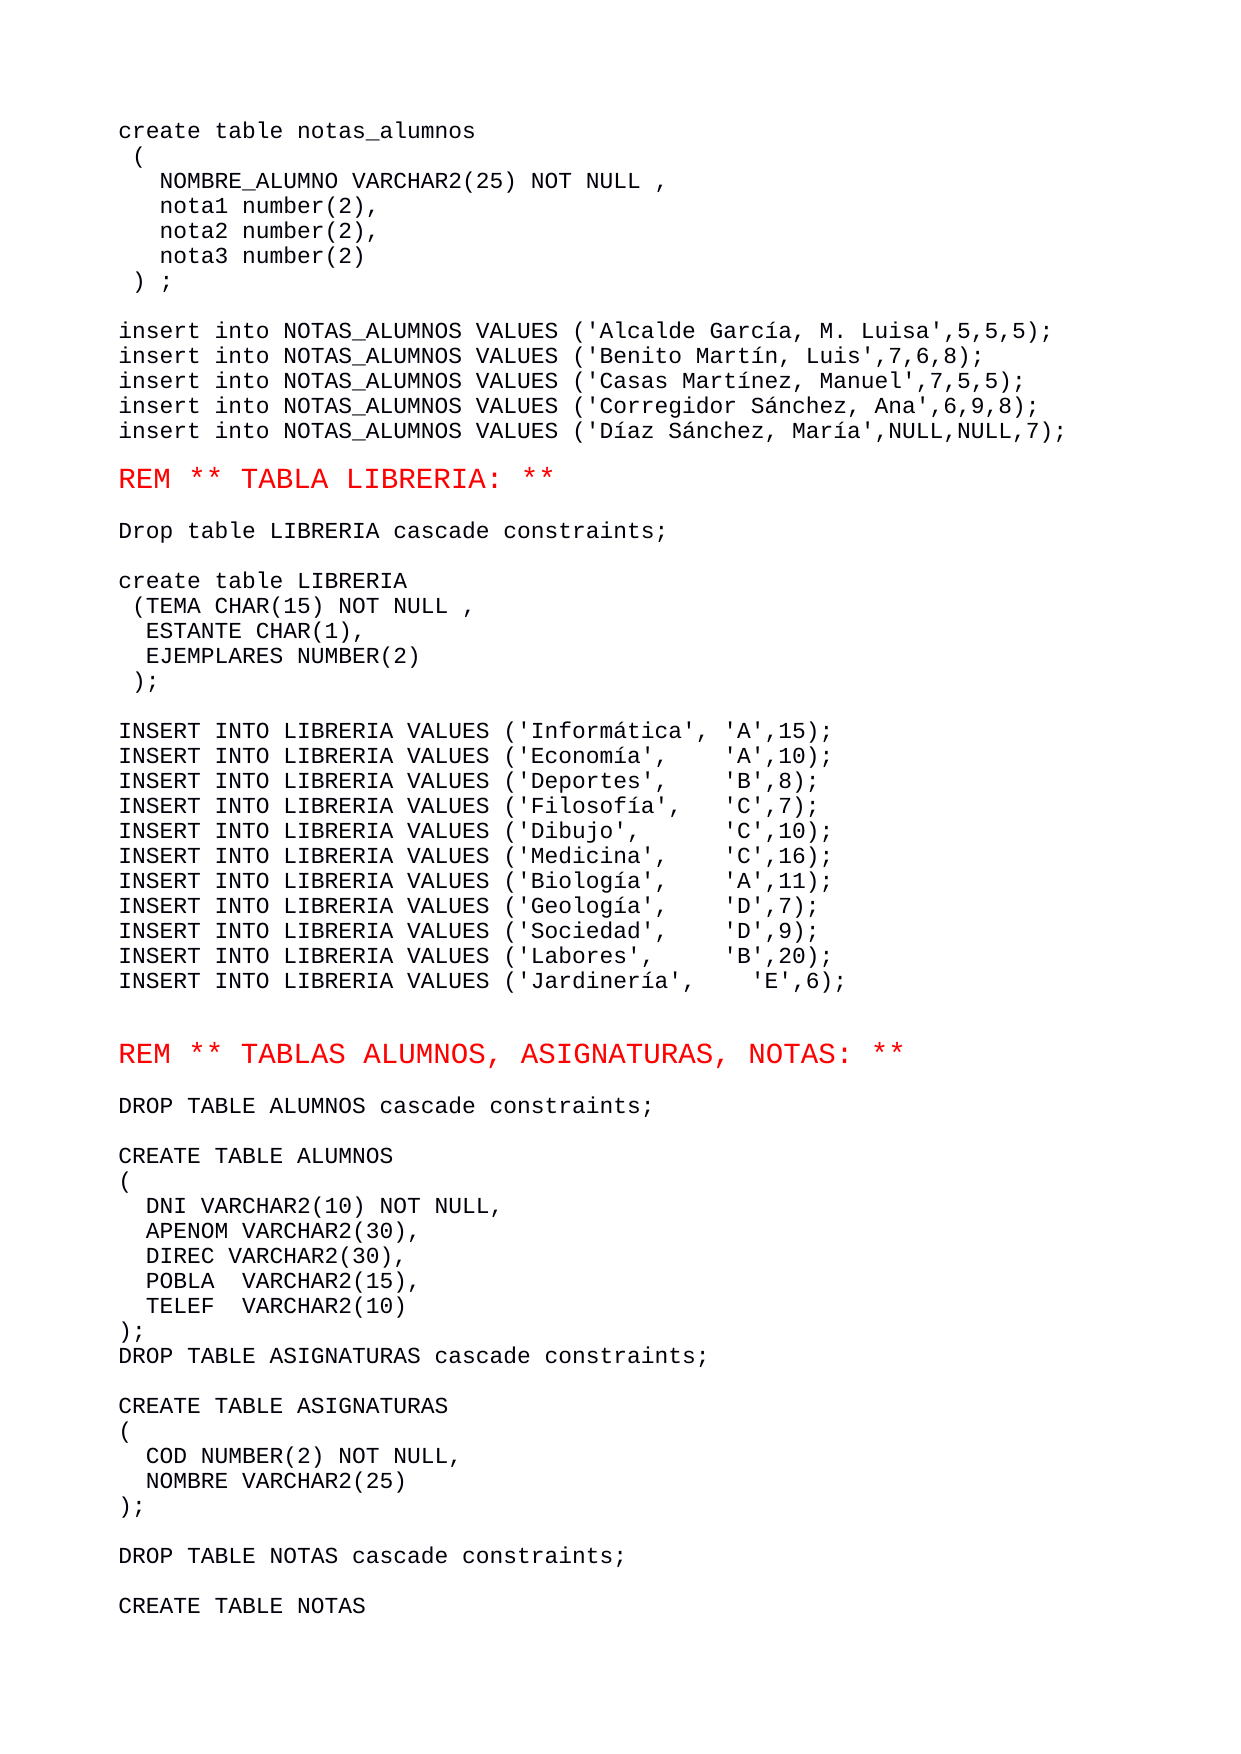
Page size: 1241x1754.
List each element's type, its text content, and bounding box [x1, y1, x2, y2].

text (TEMA CHAR(15) NOT NULL , [118, 593, 1122, 618]
text DROP TABLE NOTAS cascade constraints; [118, 1543, 1122, 1568]
text ); [118, 668, 1122, 693]
text ESTANTE CHAR(1), [118, 618, 1122, 643]
text INSERT INTO LIBRERIA VALUES ('Informática', 'A',15); [118, 718, 1122, 743]
text INSERT INTO LIBRERIA VALUES ('Medicina', 'C',16); [118, 843, 1122, 868]
text INSERT INTO LIBRERIA VALUES ('Economía', 'A',10); [118, 743, 1122, 768]
text Drop table LIBRERIA cascade constraints; [118, 518, 1122, 543]
text INSERT INTO LIBRERIA VALUES ('Jardinería', 'E',6); [118, 968, 1122, 993]
text insert into NOTAS_ALUMNOS VALUES ('Benito Martín, Luis',7,6,8); [118, 343, 1122, 368]
text INSERT INTO LIBRERIA VALUES ('Deportes', 'B',8); [118, 768, 1122, 793]
text DNI VARCHAR2(10) NOT NULL, [118, 1193, 1122, 1218]
text TELEF VARCHAR2(10) [118, 1293, 1122, 1318]
text create table notas_alumnos [118, 118, 1122, 143]
text ( [118, 1418, 1122, 1443]
text REM ** TABLA LIBRERIA: ** [118, 468, 1122, 493]
text INSERT INTO LIBRERIA VALUES ('Biología', 'A',11); [118, 868, 1122, 893]
text NOMBRE VARCHAR2(25) [118, 1468, 1122, 1493]
text POBLA VARCHAR2(15), [118, 1268, 1122, 1293]
text NOMBRE_ALUMNO VARCHAR2(25) NOT NULL , [118, 168, 1122, 193]
text COD NUMBER(2) NOT NULL, [118, 1443, 1122, 1468]
text CREATE TABLE ASIGNATURAS [118, 1393, 1122, 1418]
text REM ** TABLAS ALUMNOS, ASIGNATURAS, NOTAS: ** [118, 1043, 1122, 1068]
text INSERT INTO LIBRERIA VALUES ('Dibujo', 'C',10); [118, 818, 1122, 843]
text EJEMPLARES NUMBER(2) [118, 643, 1122, 668]
text ( [118, 143, 1122, 168]
text DROP TABLE ALUMNOS cascade constraints; [118, 1093, 1122, 1118]
text create table LIBRERIA [118, 568, 1122, 593]
text ); [118, 1493, 1122, 1518]
text APENOM VARCHAR2(30), [118, 1218, 1122, 1243]
text nota3 number(2) [118, 243, 1122, 268]
text DROP TABLE ASIGNATURAS cascade constraints; [118, 1343, 1122, 1368]
text DIREC VARCHAR2(30), [118, 1243, 1122, 1268]
text ) ; [118, 268, 1122, 293]
text INSERT INTO LIBRERIA VALUES ('Labores', 'B',20); [118, 943, 1122, 968]
text ( [118, 1168, 1122, 1193]
text insert into NOTAS_ALUMNOS VALUES ('Alcalde García, M. Luisa',5,5,5); [118, 318, 1122, 343]
text nota2 number(2), [118, 218, 1122, 243]
text insert into NOTAS_ALUMNOS VALUES ('Corregidor Sánchez, Ana',6,9,8); [118, 393, 1122, 418]
text CREATE TABLE ALUMNOS [118, 1143, 1122, 1168]
text INSERT INTO LIBRERIA VALUES ('Filosofía', 'C',7); [118, 793, 1122, 818]
text insert into NOTAS_ALUMNOS VALUES ('Casas Martínez, Manuel',7,5,5); [118, 368, 1122, 393]
text nota1 number(2), [118, 193, 1122, 218]
text ); [118, 1318, 1122, 1343]
text CREATE TABLE NOTAS [118, 1593, 1122, 1618]
text insert into NOTAS_ALUMNOS VALUES ('Díaz Sánchez, María',NULL,NULL,7); [118, 418, 1122, 443]
text INSERT INTO LIBRERIA VALUES ('Geología', 'D',7); [118, 893, 1122, 918]
text INSERT INTO LIBRERIA VALUES ('Sociedad', 'D',9); [118, 918, 1122, 943]
